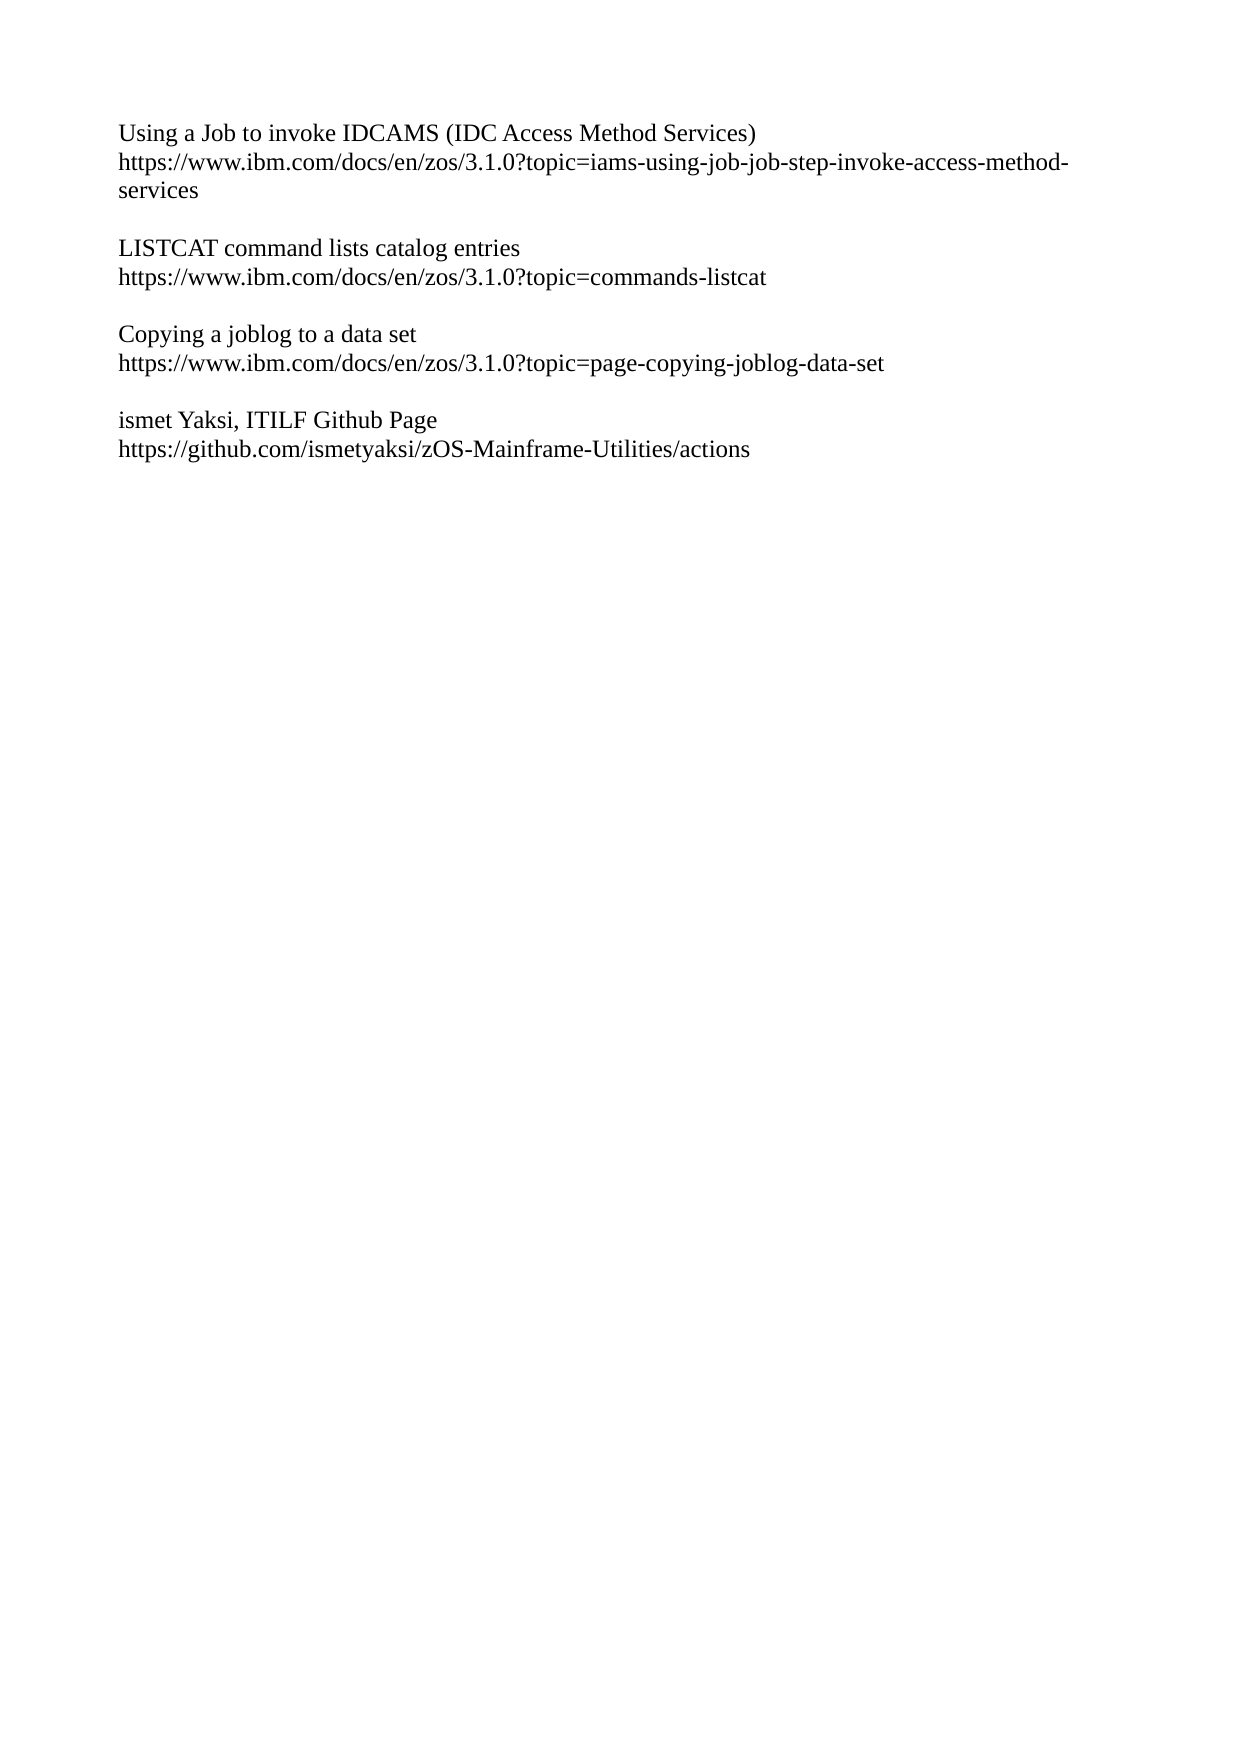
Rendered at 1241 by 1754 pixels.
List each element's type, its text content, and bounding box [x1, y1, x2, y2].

text Copying a joblog to a data set [118, 319, 1122, 348]
text https://github.com/ismetyaksi/zOS-Mainframe-Utilities/actions [118, 434, 1122, 463]
text LISTCAT command lists catalog entries [118, 233, 1122, 262]
text https://www.ibm.com/docs/en/zos/3.1.0?topic=page-copying-joblog-data-set [118, 348, 1122, 377]
text Using a Job to invoke IDCAMS (IDC Access Method Services) [118, 118, 1122, 147]
text https://www.ibm.com/docs/en/zos/3.1.0?topic=commands-listcat [118, 262, 1122, 291]
text ismet Yaksi, ITILF Github Page [118, 406, 1122, 434]
text https://www.ibm.com/docs/en/zos/3.1.0?topic=iams-using-job-job-step-invoke-access-method-services [118, 147, 1122, 204]
